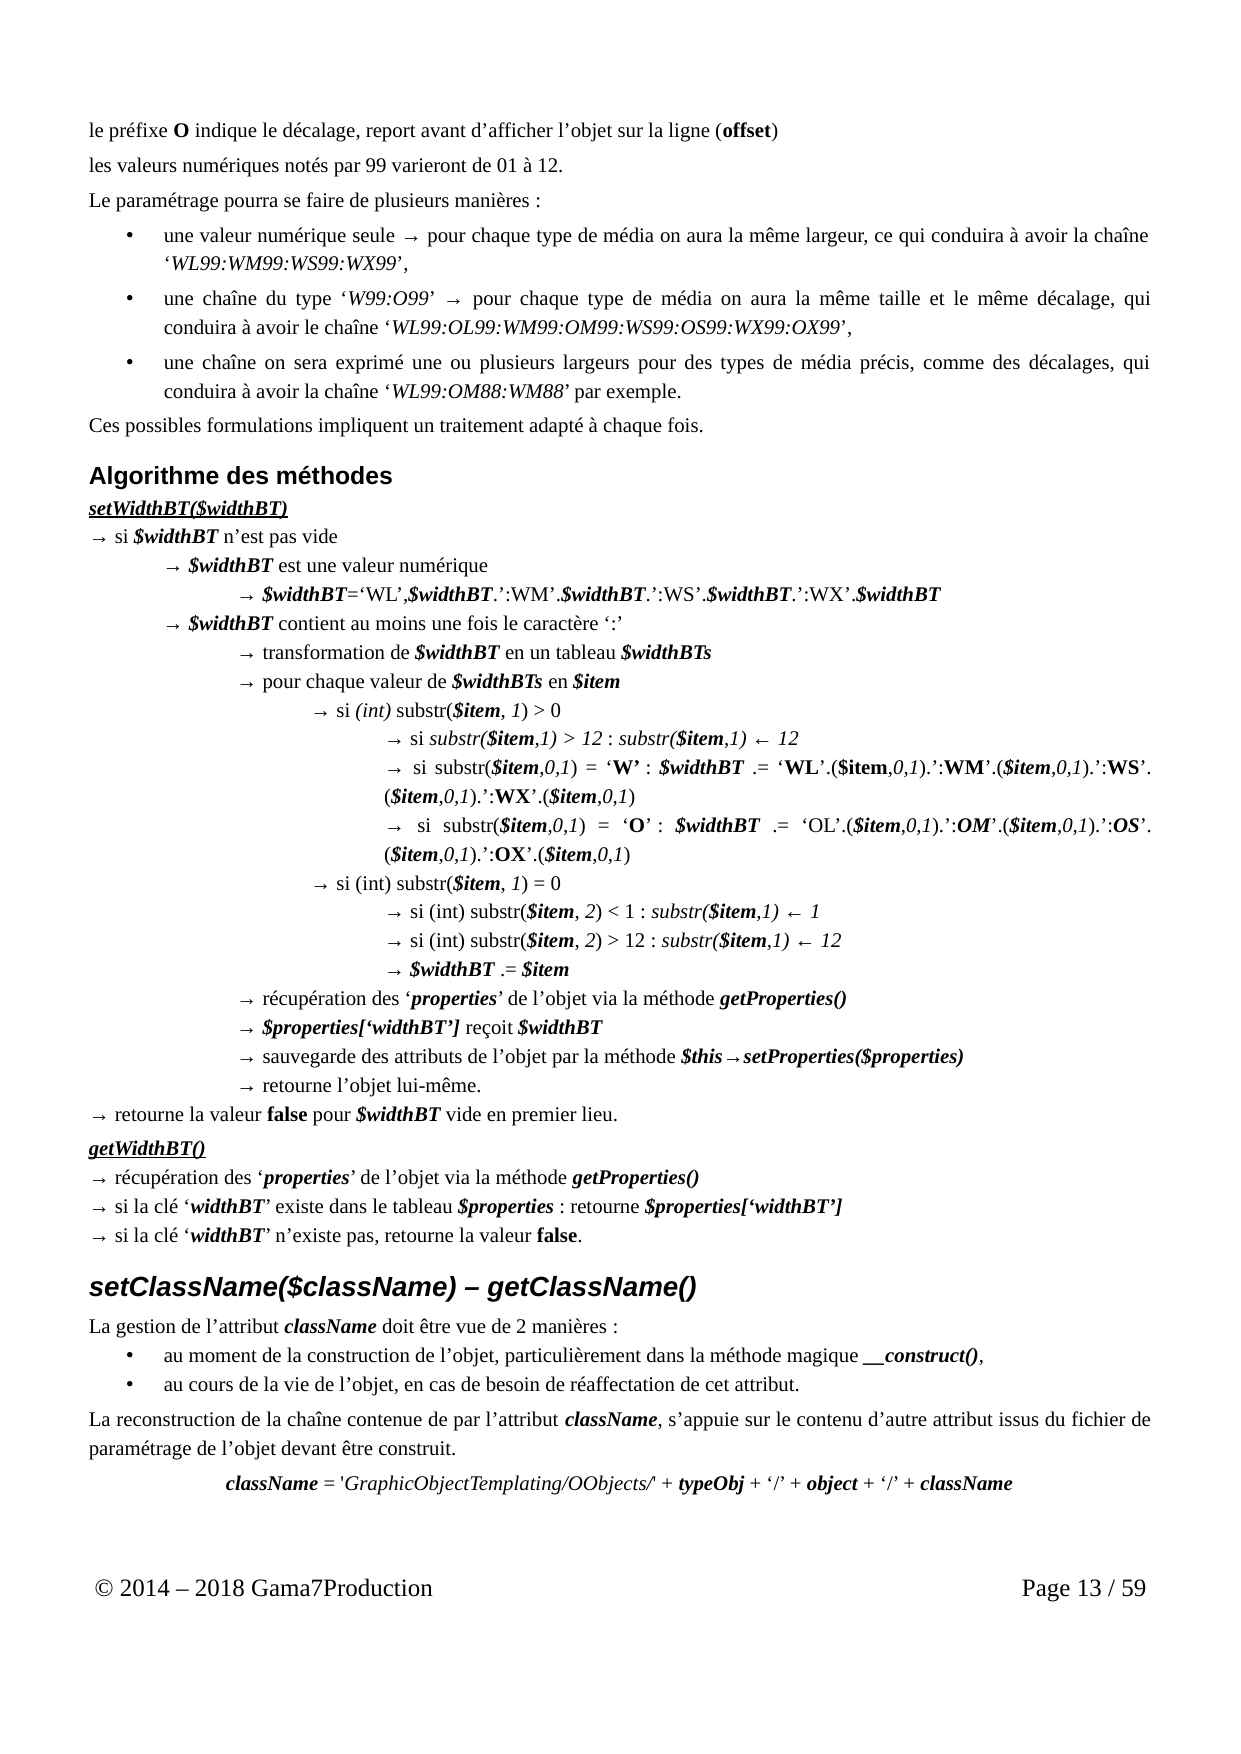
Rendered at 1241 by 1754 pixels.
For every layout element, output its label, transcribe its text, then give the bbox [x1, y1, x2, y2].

subtitle setClassName($className) – getClassName() [88, 1270, 1152, 1302]
text Ces possibles formulations impliquent un traitement adapté à chaque fois. [88, 413, 1152, 437]
text La gestion de l’attribut className doit être vue de 2 manières : [88, 1314, 1152, 1338]
subtitle Algorithme des méthodes [88, 461, 1152, 489]
text → retourne la valeur false pour $widthBT vide en premier lieu. [88, 1101, 1152, 1126]
list une chaîne du type ‘W99:O99’ → pour chaque type de média on aura la même taille et le même décalage, qui conduira à avoir le chaîne ‘WL99:OL99:WM99:OM99:WS99:OS99:WX99:OX99’, [126, 286, 1152, 339]
text → si la clé ‘widthBT’ n’existe pas, retourne la valeur false. [88, 1223, 1152, 1247]
text → récupération des ‘properties’ de l’objet via la méthode getProperties() [88, 1165, 1152, 1189]
list au moment de la construction de l’objet, particulièrement dans la méthode magique __construct(), [126, 1343, 1152, 1367]
text → si (int) substr($item, 2) > 12 : substr($item,1) ← 12 [88, 928, 1152, 952]
text → si (int) substr($item, 1) = 0 [88, 871, 1152, 895]
text → sauvegarde des attributs de l’objet par la méthode $this→setProperties($properties) [236, 1044, 1152, 1068]
list au cours de la vie de l’objet, en cas de besoin de réaffectation de cet attribut. [126, 1372, 1152, 1396]
text → si la clé ‘widthBT’ existe dans le tableau $properties : retourne $properties[‘widthBT’] [88, 1194, 1152, 1218]
text les valeurs numériques notés par 99 varieront de 01 à 12. [88, 153, 1152, 177]
text → si substr($item,1) > 12 : substr($item,1) ← 12 [88, 726, 1152, 750]
text → si substr($item,0,1) = ‘O’ : $widthBT .= ‘OL’.($item,0,1).’:OM’.($item,0,1).’:OS’.($item,0,1).’:OX’.($item,0,1) [384, 813, 1152, 866]
text → si (int) substr($item, 1) > 0 [88, 697, 1152, 722]
text → si (int) substr($item, 2) < 1 : substr($item,1) ← 1 [88, 899, 1152, 923]
text → $widthBT .= $item [88, 957, 1152, 981]
text le préfixe O indique le décalage, report avant d’afficher l’objet sur la ligne (offset) [88, 118, 1152, 142]
text className = 'GraphicObjectTemplating/OObjects/' + typeObj + ‘/’ + object + ‘/’ + className [88, 1471, 1152, 1495]
text La reconstruction de la chaîne contenue de par l’attribut className, s’appuie sur le contenu d’autre attribut issus du fichier de paramétrage de l’objet devant être construit. [88, 1407, 1152, 1460]
text → $properties[‘widthBT’] reçoit $widthBT [236, 1015, 1152, 1039]
text setWidthBT($widthBT) [88, 496, 1152, 519]
text → $widthBT=‘WL’,$widthBT.’:WM’.$widthBT.’:WS’.$widthBT.’:WX’.$widthBT [88, 582, 1152, 606]
text → $widthBT contient au moins une fois le caractère ‘:’ [88, 611, 1152, 635]
list une valeur numérique seule → pour chaque type de média on aura la même largeur, ce qui conduira à avoir la chaîne ‘WL99:WM99:WS99:WX99’, [126, 222, 1152, 275]
text → récupération des ‘properties’ de l’objet via la méthode getProperties() [236, 986, 1152, 1010]
list une chaîne on sera exprimé une ou plusieurs largeurs pour des types de média précis, comme des décalages, qui conduira à avoir la chaîne ‘WL99:OM88:WM88’ par exemple. [126, 350, 1152, 403]
text → si substr($item,0,1) = ‘W’ : $widthBT .= ‘WL’.($item,0,1).’:WM’.($item,0,1).’:WS’.($item,0,1).’:WX’.($item,0,1) [384, 755, 1152, 808]
text → si $widthBT n’est pas vide [88, 524, 1152, 548]
text → pour chaque valeur de $widthBTs en $item [88, 669, 1152, 693]
text → retourne l’objet lui-même. [236, 1073, 1152, 1097]
text Le paramétrage pourra se faire de plusieurs manières : [88, 188, 1152, 212]
text → $widthBT est une valeur numérique [88, 553, 1152, 577]
text → transformation de $widthBT en un tableau $widthBTs [88, 640, 1152, 664]
text getWidthBT() [88, 1136, 1152, 1160]
